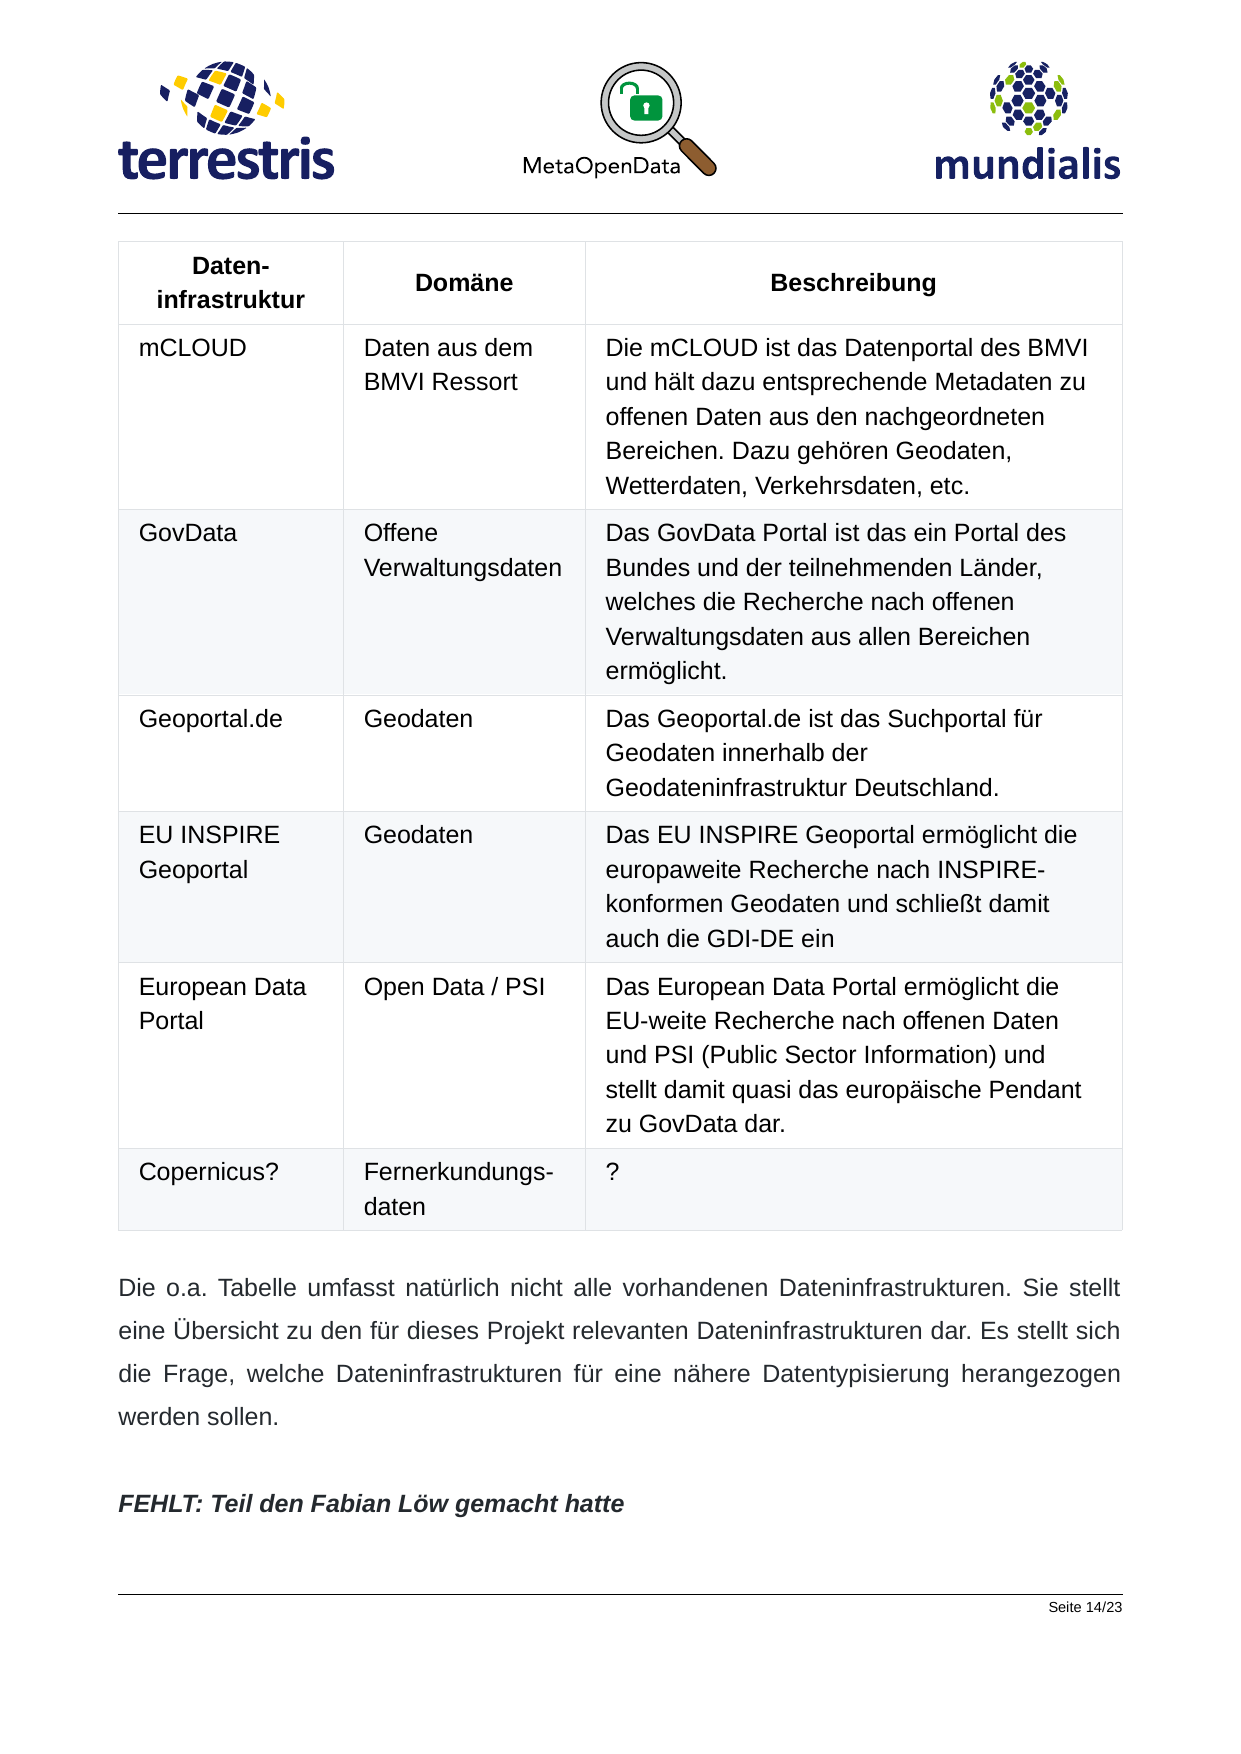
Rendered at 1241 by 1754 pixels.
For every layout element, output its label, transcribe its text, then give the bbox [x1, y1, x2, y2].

table_cell Das Geoportal.de ist das Suchportal für Geodaten innerhalb der Geodateninfrastruktur Deutschland. [586, 696, 1122, 811]
table_cell Offene Verwaltungsdaten [344, 510, 585, 694]
table_cell Copernicus? [119, 1149, 343, 1230]
table_cell Das European Data Portal ermöglicht die EU-weite Recherche nach offenen Daten und PSI (Public Sector Information) und stellt damit quasi das europäische Pendant zu GovData dar. [586, 963, 1122, 1148]
text Die o.a. Tabelle umfasst natürlich nicht alle vorhandenen Dateninfrastrukturen. Sie stellt eine Übersicht zu den für dieses Projekt relevanten Dateninfrastrukturen dar. Es stellt sich die Frage, welche Dateninfrastrukturen für eine nähere Datentypisierung herangezogen werden sollen. [118, 1273, 1122, 1431]
table_cell Geoportal.de [119, 696, 343, 811]
table_header Beschreibung [586, 242, 1122, 323]
table_cell Die mCLOUD ist das Datenportal des BMVI und hält dazu entsprechende Metadaten zu offenen Daten aus den nachgeordneten Bereichen. Dazu gehören Geodaten, Wetterdaten, Verkehrsdaten, etc. [586, 325, 1122, 509]
table_cell Daten aus dem BMVI Ressort [344, 325, 585, 509]
table_cell Das EU INSPIRE Geoportal ermöglicht die europaweite Recherche nach INSPIRE-konformen Geodaten und schließt damit auch die GDI-DE ein [586, 812, 1122, 962]
table_cell GovData [119, 510, 343, 694]
table_cell Das GovData Portal ist das ein Portal des Bundes und der teilnehmenden Länder, welches die Recherche nach offenen Verwaltungsdaten aus allen Bereichen ermöglicht. [586, 510, 1122, 694]
table_cell Geodaten [344, 696, 585, 811]
table_header Daten-infrastruktur [119, 242, 343, 323]
text FEHLT: Teil den Fabian Löw gemacht hatte [118, 1488, 1122, 1517]
table_cell ? [586, 1149, 1122, 1230]
table_cell European Data Portal [119, 963, 343, 1148]
table_cell mCLOUD [119, 325, 343, 509]
table_cell Open Data / PSI [344, 963, 585, 1148]
table_header Domäne [344, 242, 585, 323]
table_cell EU INSPIRE Geoportal [119, 812, 343, 962]
table_cell Fernerkundungs-daten [344, 1149, 585, 1230]
table_cell Geodaten [344, 812, 585, 962]
